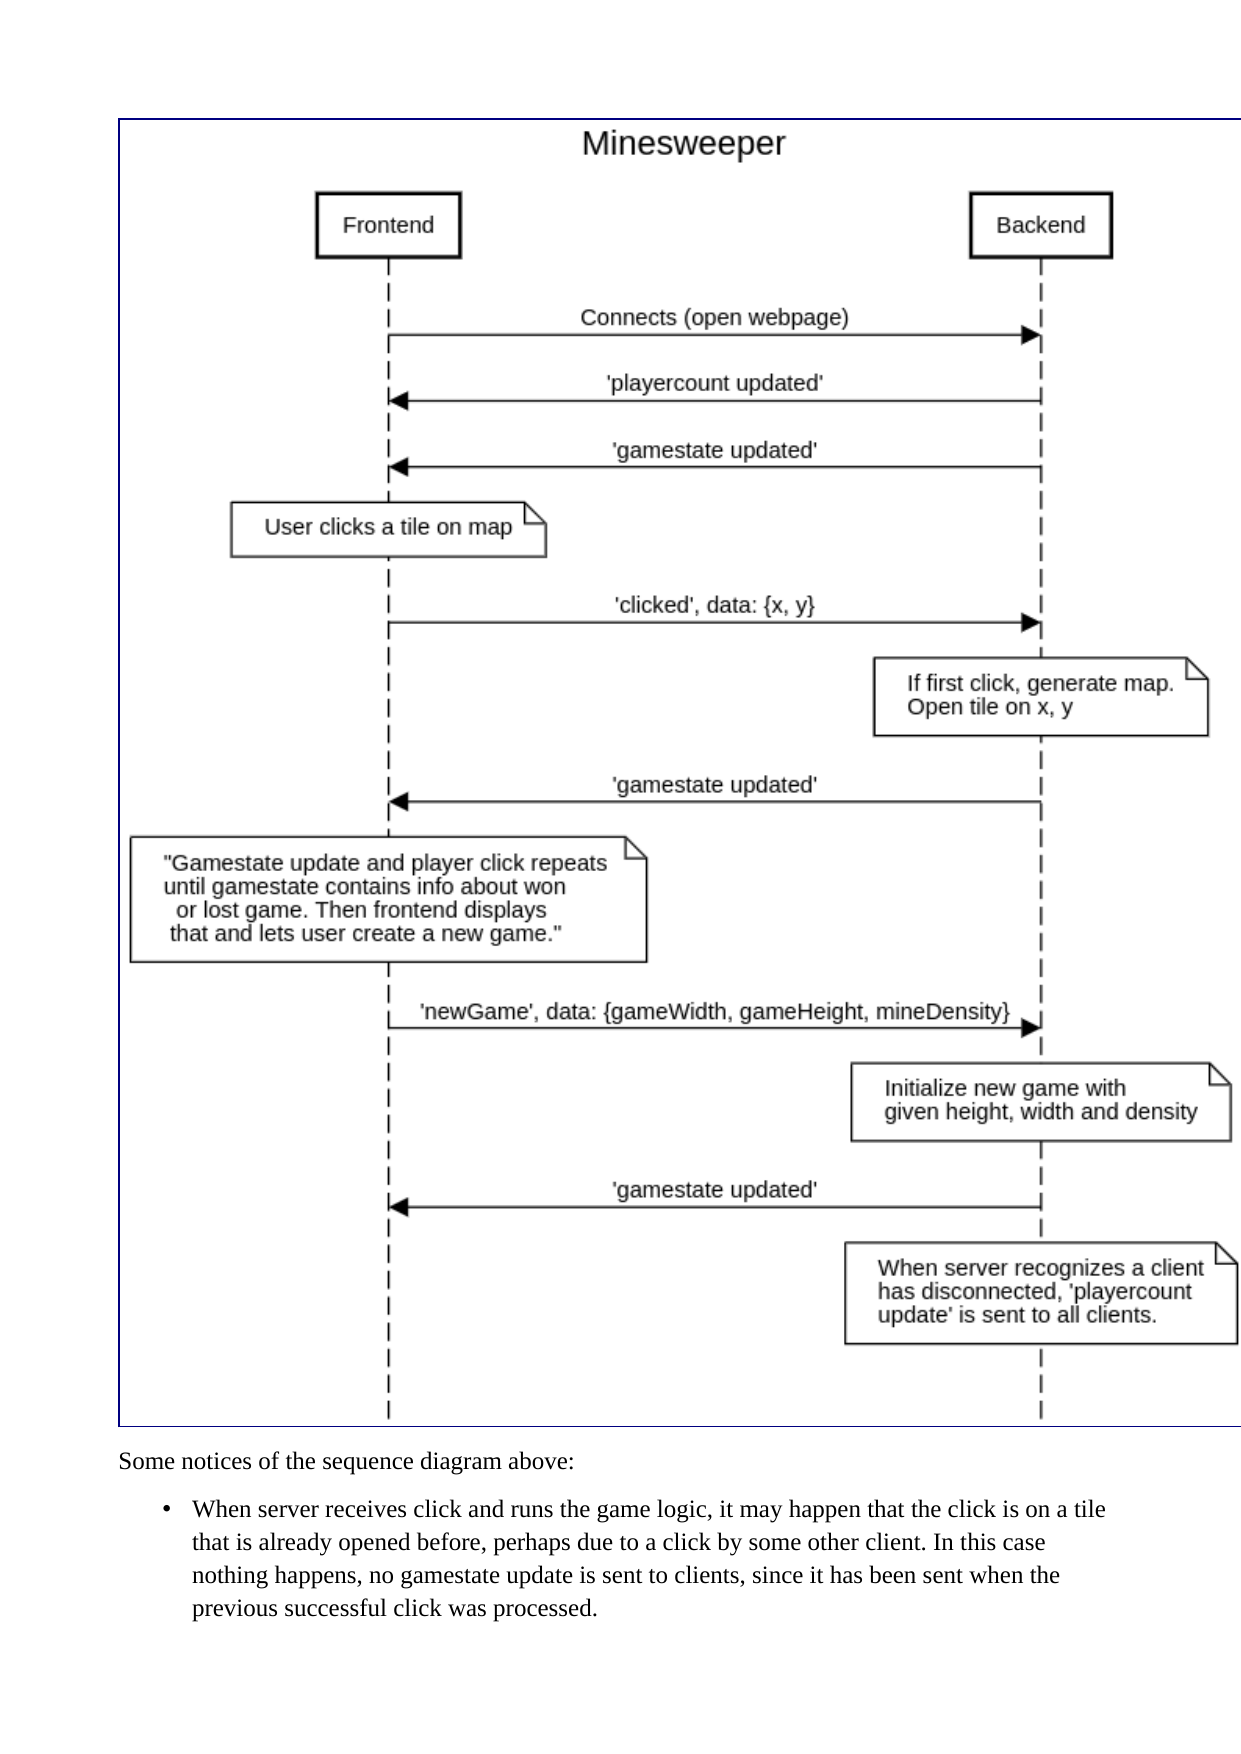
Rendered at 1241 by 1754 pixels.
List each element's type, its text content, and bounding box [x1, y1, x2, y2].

list When server receives click and runs the game logic, it may happen that the click is on a tile that is already opened before, perhaps due to a click by some other client. In this case nothing happens, no gamestate update is sent to clients, since it has been sent when the previous successful click was processed. [162, 1494, 1122, 1622]
text Some notices of the sequence diagram above: [118, 1446, 1122, 1475]
picture [120, 120, 1241, 1426]
